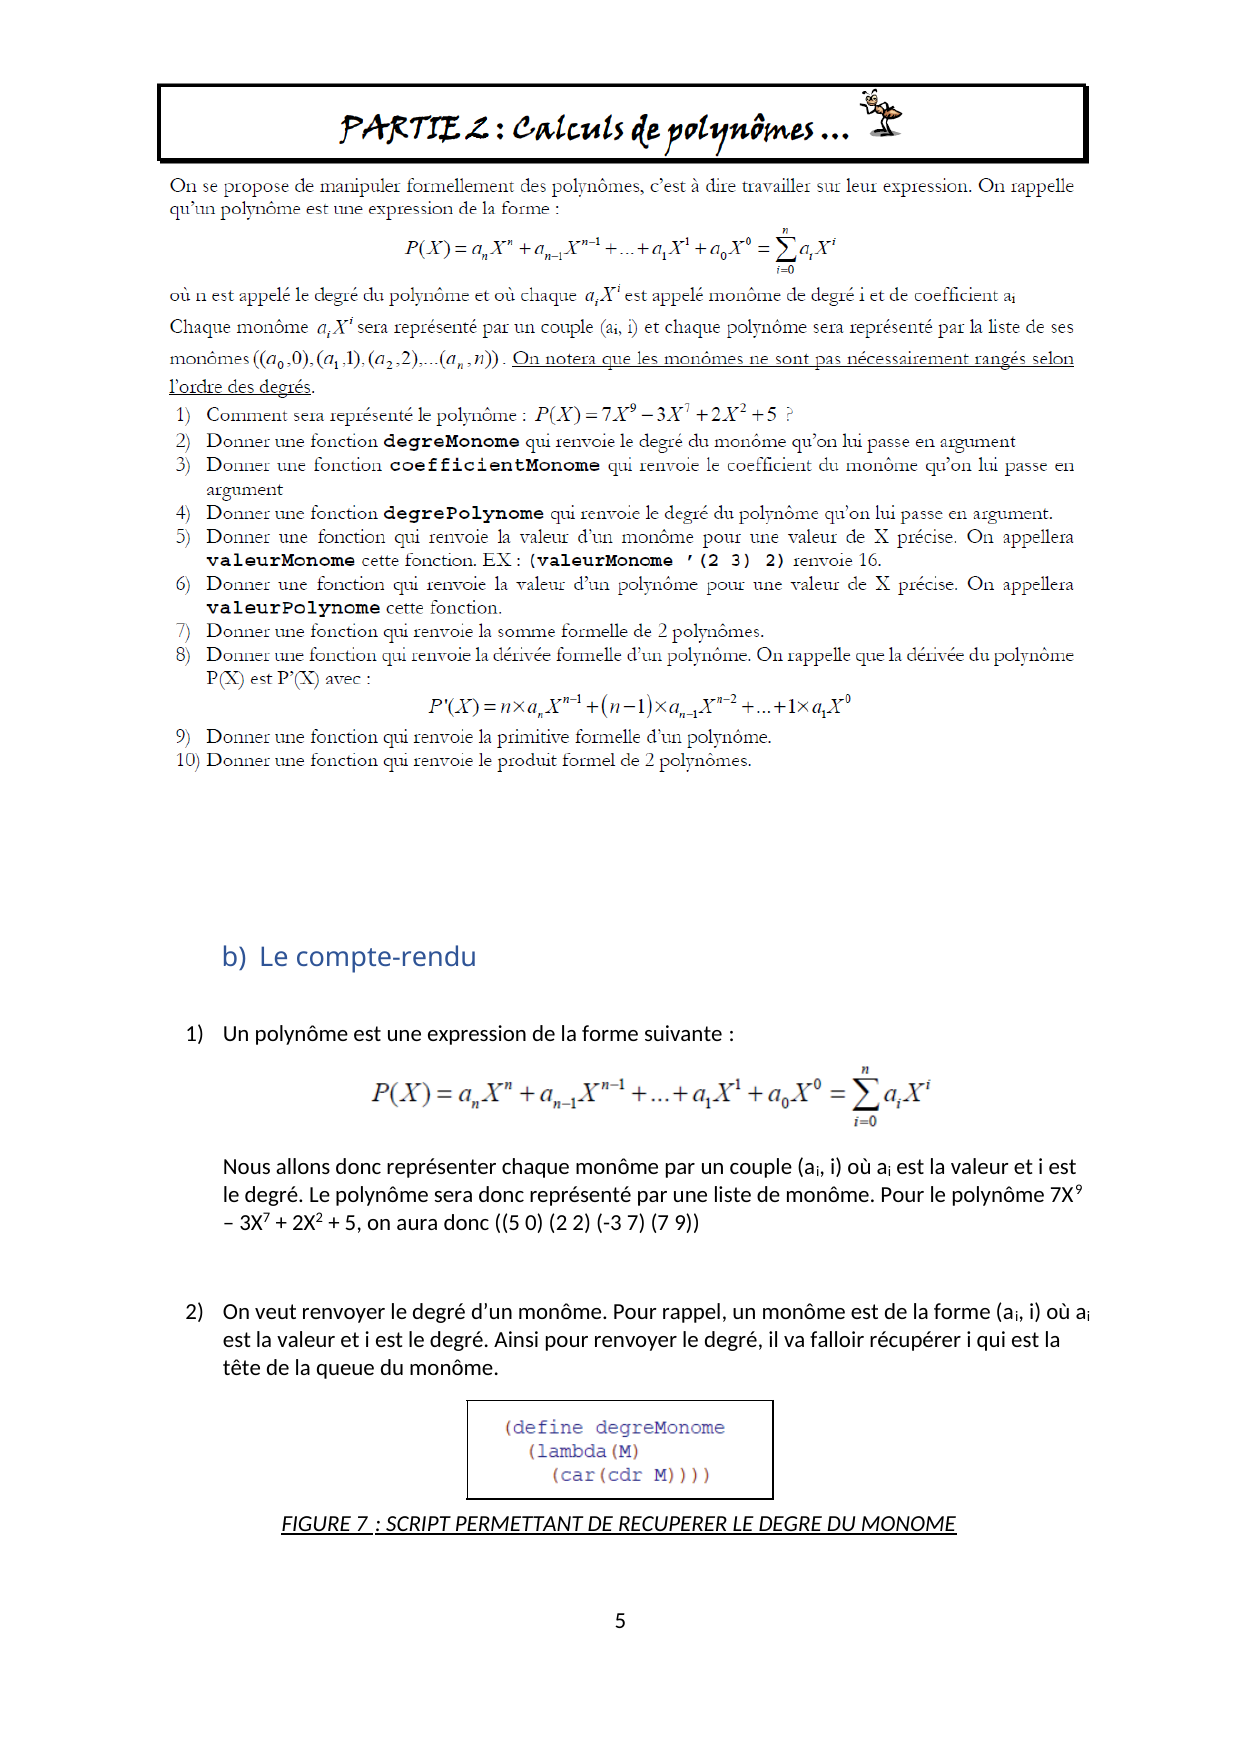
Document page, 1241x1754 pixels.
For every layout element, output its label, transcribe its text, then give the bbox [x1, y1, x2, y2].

list Un polynôme est une expression de la forme suivante : [185, 1019, 1093, 1047]
text FIGURE 7 : SCRIPT PERMETTANT DE RECUPERER LE DEGRE DU MONOME [148, 1509, 1093, 1537]
list Nous allons donc représenter chaque monôme par un couple (ai, i) où ai est la valeur et i est le degré. Le polynôme sera donc représenté par une liste de monôme. Pour le polynôme 7X9 – 3X7 + 2X2 + 5, on aura donc ((5 0) (2 2) (-3 7) (7 9)) [223, 1152, 1093, 1236]
list Le compte-rendu [221, 937, 1093, 974]
list On veut renvoyer le degré d’un monôme. Pour rappel, un monôme est de la forme (ai, i) où ai est la valeur et i est le degré. Ainsi pour renvoyer le degré, il va falloir récupérer i qui est la tête de la queue du monôme. [185, 1297, 1093, 1381]
